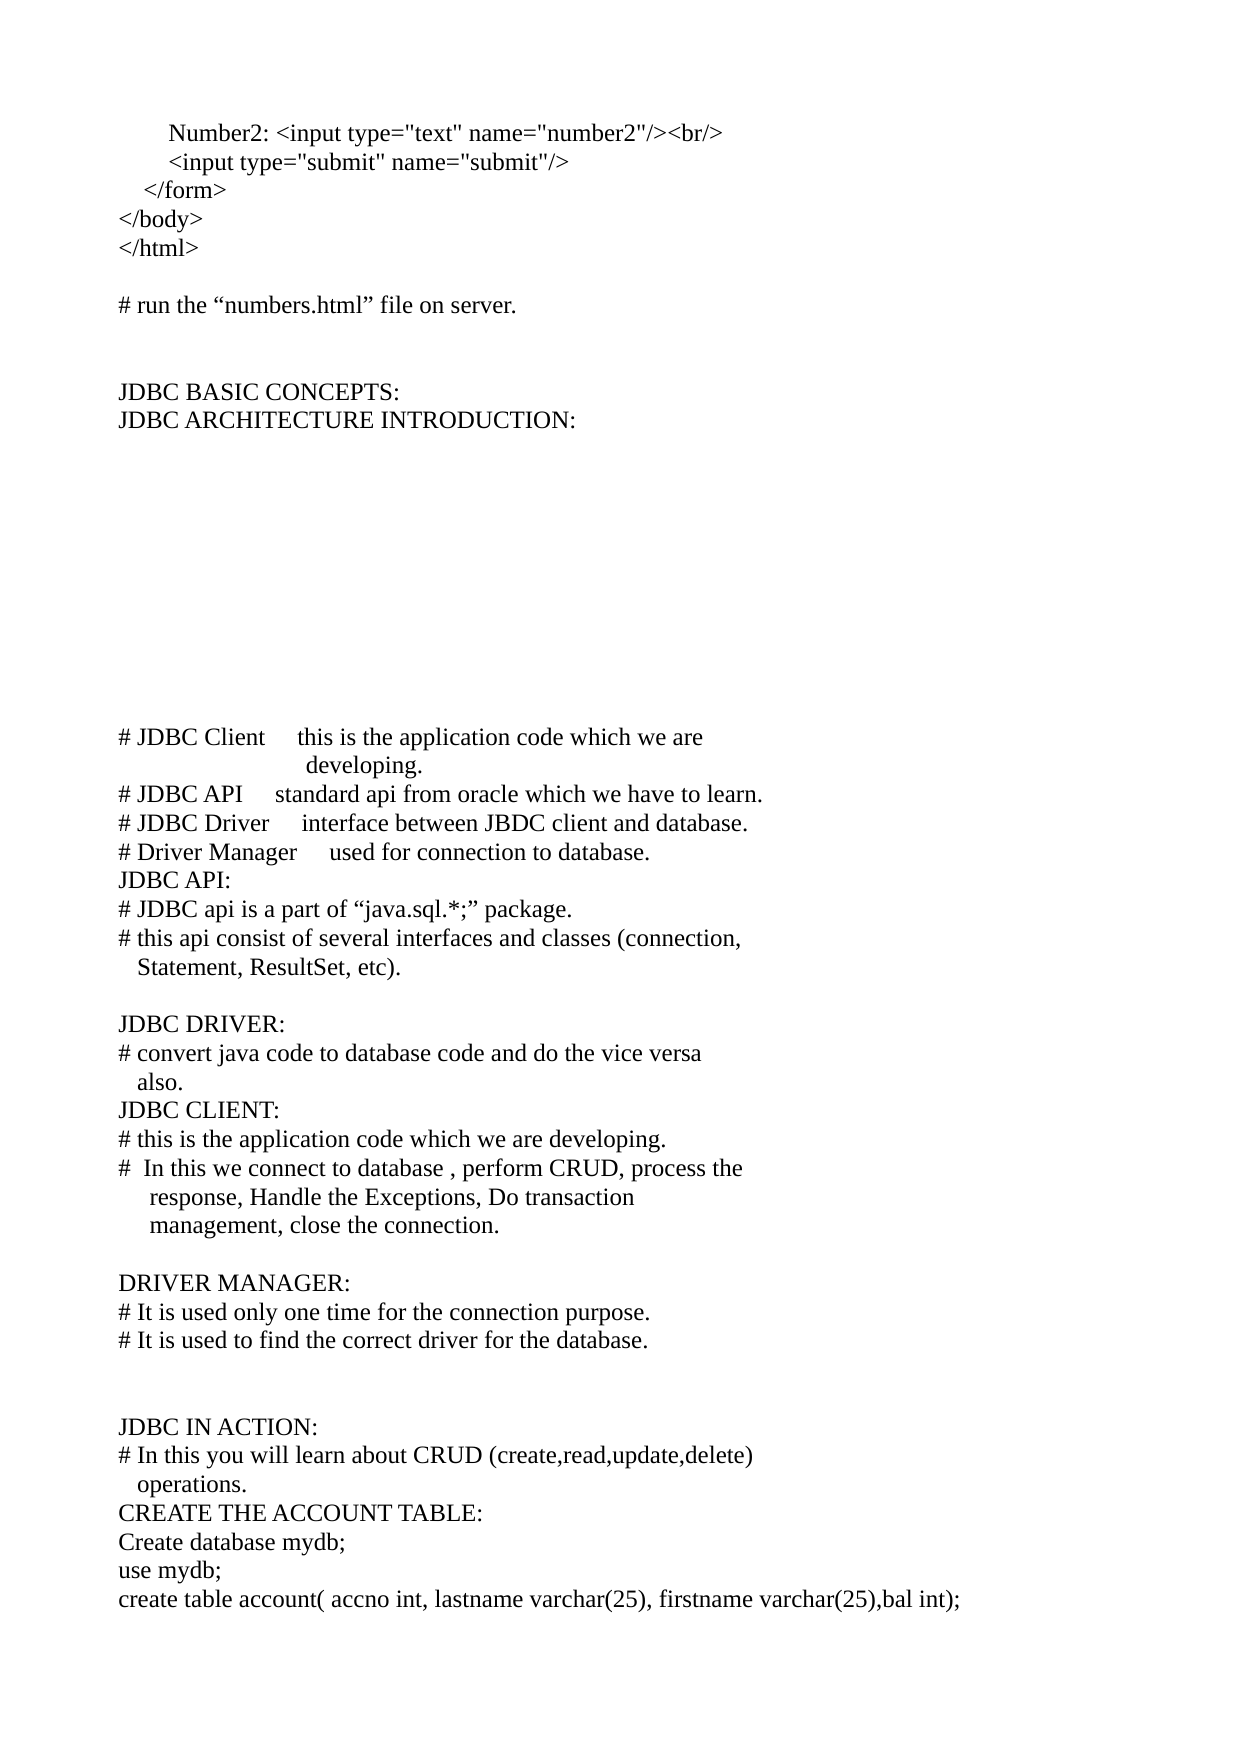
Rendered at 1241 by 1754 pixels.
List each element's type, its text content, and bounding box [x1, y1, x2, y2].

text CREATE THE ACCOUNT TABLE: [118, 1498, 1122, 1527]
text # Driver Manager  used for connection to database. [118, 837, 1122, 866]
text management, close the connection. [118, 1211, 1122, 1239]
text Number2: <input type="text" name="number2"/><br/> [118, 118, 1122, 147]
text response, Handle the Exceptions, Do transaction [118, 1182, 1122, 1211]
text </body> [118, 204, 1122, 233]
text </form> [118, 176, 1122, 204]
text # In this we connect to database , perform CRUD, process the [118, 1153, 1122, 1182]
text </html> [118, 233, 1122, 262]
text JDBC BASIC CONCEPTS: [118, 377, 1122, 406]
text also. [118, 1067, 1122, 1096]
text create table account( accno int, lastname varchar(25), firstname varchar(25),bal int); [118, 1584, 1122, 1613]
text JDBC API: [118, 866, 1122, 894]
text Statement, ResultSet, etc). [118, 952, 1122, 981]
text use mydb; [118, 1556, 1122, 1584]
text DRIVER MANAGER: [118, 1268, 1122, 1297]
text # JDBC Client  this is the application code which we are [118, 722, 1122, 751]
text JDBC ARCHITECTURE INTRODUCTION: [118, 406, 1122, 434]
text # It is used only one time for the connection purpose. [118, 1297, 1122, 1326]
text # this api consist of several interfaces and classes (connection, [118, 923, 1122, 952]
text # It is used to find the correct driver for the database. [118, 1326, 1122, 1354]
text JDBC CLIENT: [118, 1096, 1122, 1124]
text <input type="submit" name="submit"/> [118, 147, 1122, 176]
text # run the “numbers.html” file on server. [118, 291, 1122, 319]
text # JDBC api is a part of “java.sql.*;” package. [118, 894, 1122, 923]
text # convert java code to database code and do the vice versa [118, 1038, 1122, 1067]
text Create database mydb; [118, 1527, 1122, 1556]
text developing. [118, 751, 1122, 779]
text # this is the application code which we are developing. [118, 1124, 1122, 1153]
text # JDBC API  standard api from oracle which we have to learn. [118, 779, 1122, 808]
text operations. [118, 1469, 1122, 1498]
text JDBC DRIVER: [118, 1009, 1122, 1038]
text # In this you will learn about CRUD (create,read,update,delete) [118, 1441, 1122, 1469]
text # JDBC Driver  interface between JBDC client and database. [118, 808, 1122, 837]
text JDBC IN ACTION: [118, 1412, 1122, 1441]
